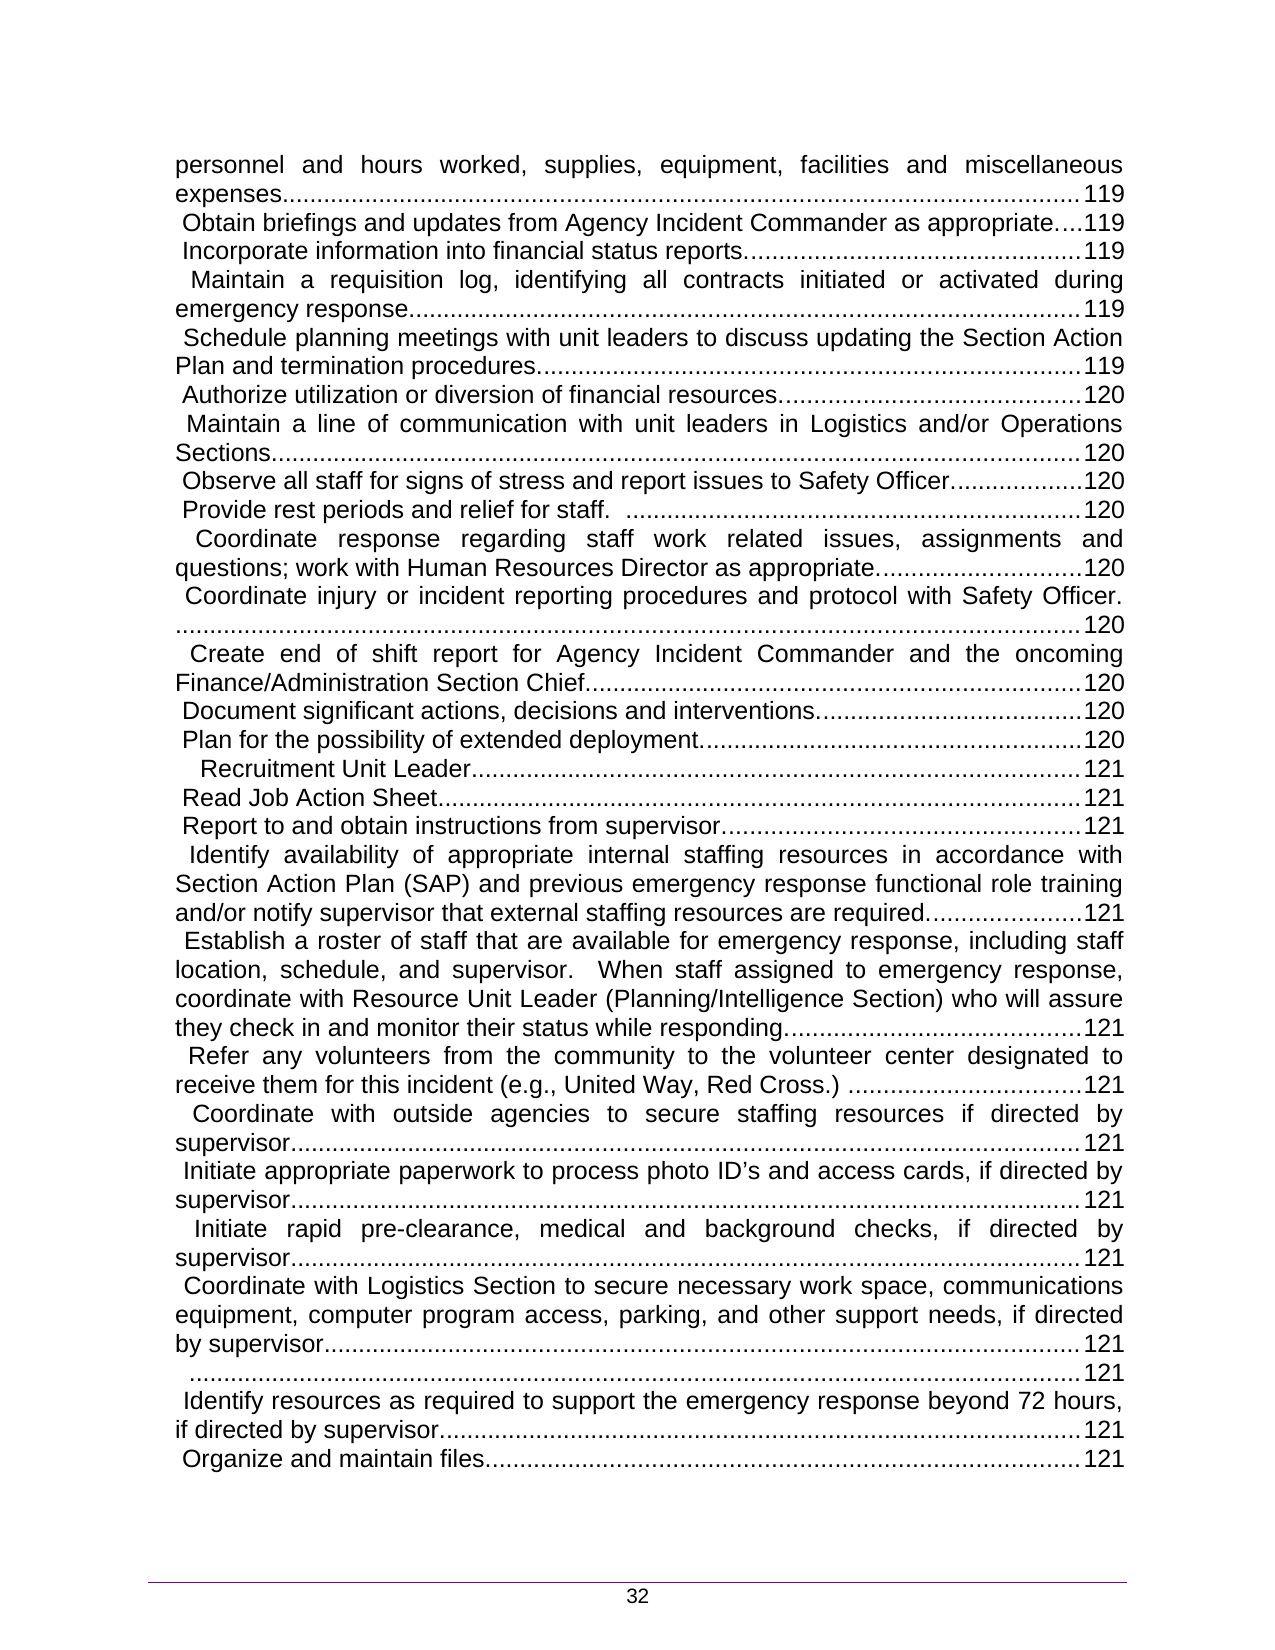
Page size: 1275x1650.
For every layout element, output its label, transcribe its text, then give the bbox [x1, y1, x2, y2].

text Identify resources as required to support the emergency response beyond 72 hours, if directed by supervisor. 121 [175, 1386, 1125, 1444]
text Plan for the possibility of extended deployment. 120 [175, 725, 1125, 754]
text Approve a "cost-to-date" incident financial status in agreement with the AIC and summarize financial data as often as required by the nature of the incident, reporting personnel and hours worked, supplies, equipment, facilities and miscellaneous expenses. 119 [175, 150, 1125, 207]
text 121 [175, 1357, 1125, 1386]
text Obtain briefings and updates from Agency Incident Commander as appropriate. 119 [175, 207, 1125, 236]
text Initiate rapid pre-clearance, medical and background checks, if directed by supervisor. 121 [175, 1214, 1125, 1271]
text Report to and obtain instructions from supervisor. 121 [175, 811, 1125, 840]
text Coordinate response regarding staff work related issues, assignments and questions; work with Human Resources Director as appropriate. 120 [175, 524, 1125, 581]
text Observe all staff for signs of stress and report issues to Safety Officer. 120 [175, 466, 1125, 495]
text Incorporate information into financial status reports. 119 [175, 236, 1125, 265]
text Coordinate with outside agencies to secure staffing resources if directed by supervisor. 121 [175, 1099, 1125, 1156]
text Initiate appropriate paperwork to process photo ID’s and access cards, if directed by supervisor. 121 [175, 1156, 1125, 1214]
text Schedule planning meetings with unit leaders to discuss updating the Section Action Plan and termination procedures. 119 [175, 322, 1125, 380]
text Provide rest periods and relief for staff. 120 [175, 495, 1125, 524]
text Coordinate injury or incident reporting procedures and protocol with Safety Officer. 120 [175, 581, 1125, 639]
text Coordinate with Logistics Section to secure necessary work space, communications equipment, computer program access, parking, and other support needs, if directed by supervisor. 121 [175, 1271, 1125, 1357]
text Authorize utilization or diversion of financial resources. 120 [175, 380, 1125, 409]
text Organize and maintain files. 121 [175, 1444, 1125, 1472]
text Establish a roster of staff that are available for emergency response, including staff location, schedule, and supervisor. When staff assigned to emergency response, coordinate with Resource Unit Leader (Planning/Intelligence Section) who will assure they check in and monitor their status while responding. 121 [175, 926, 1125, 1041]
text Recruitment Unit Leader 121 [200, 754, 1125, 782]
text Identify availability of appropriate internal staffing resources in accordance with Section Action Plan (SAP) and previous emergency response functional role training and/or notify supervisor that external staffing resources are required. 121 [175, 840, 1125, 926]
text Maintain a requisition log, identifying all contracts initiated or activated during emergency response. 119 [175, 265, 1125, 322]
text Document significant actions, decisions and interventions. 120 [175, 696, 1125, 725]
text Read Job Action Sheet. 121 [175, 782, 1125, 811]
text Refer any volunteers from the community to the volunteer center designated to receive them for this incident (e.g., United Way, Red Cross.) 121 [175, 1041, 1125, 1099]
text Create end of shift report for Agency Incident Commander and the oncoming Finance/Administration Section Chief. 120 [175, 639, 1125, 696]
text Maintain a line of communication with unit leaders in Logistics and/or Operations Sections. 120 [175, 409, 1125, 466]
